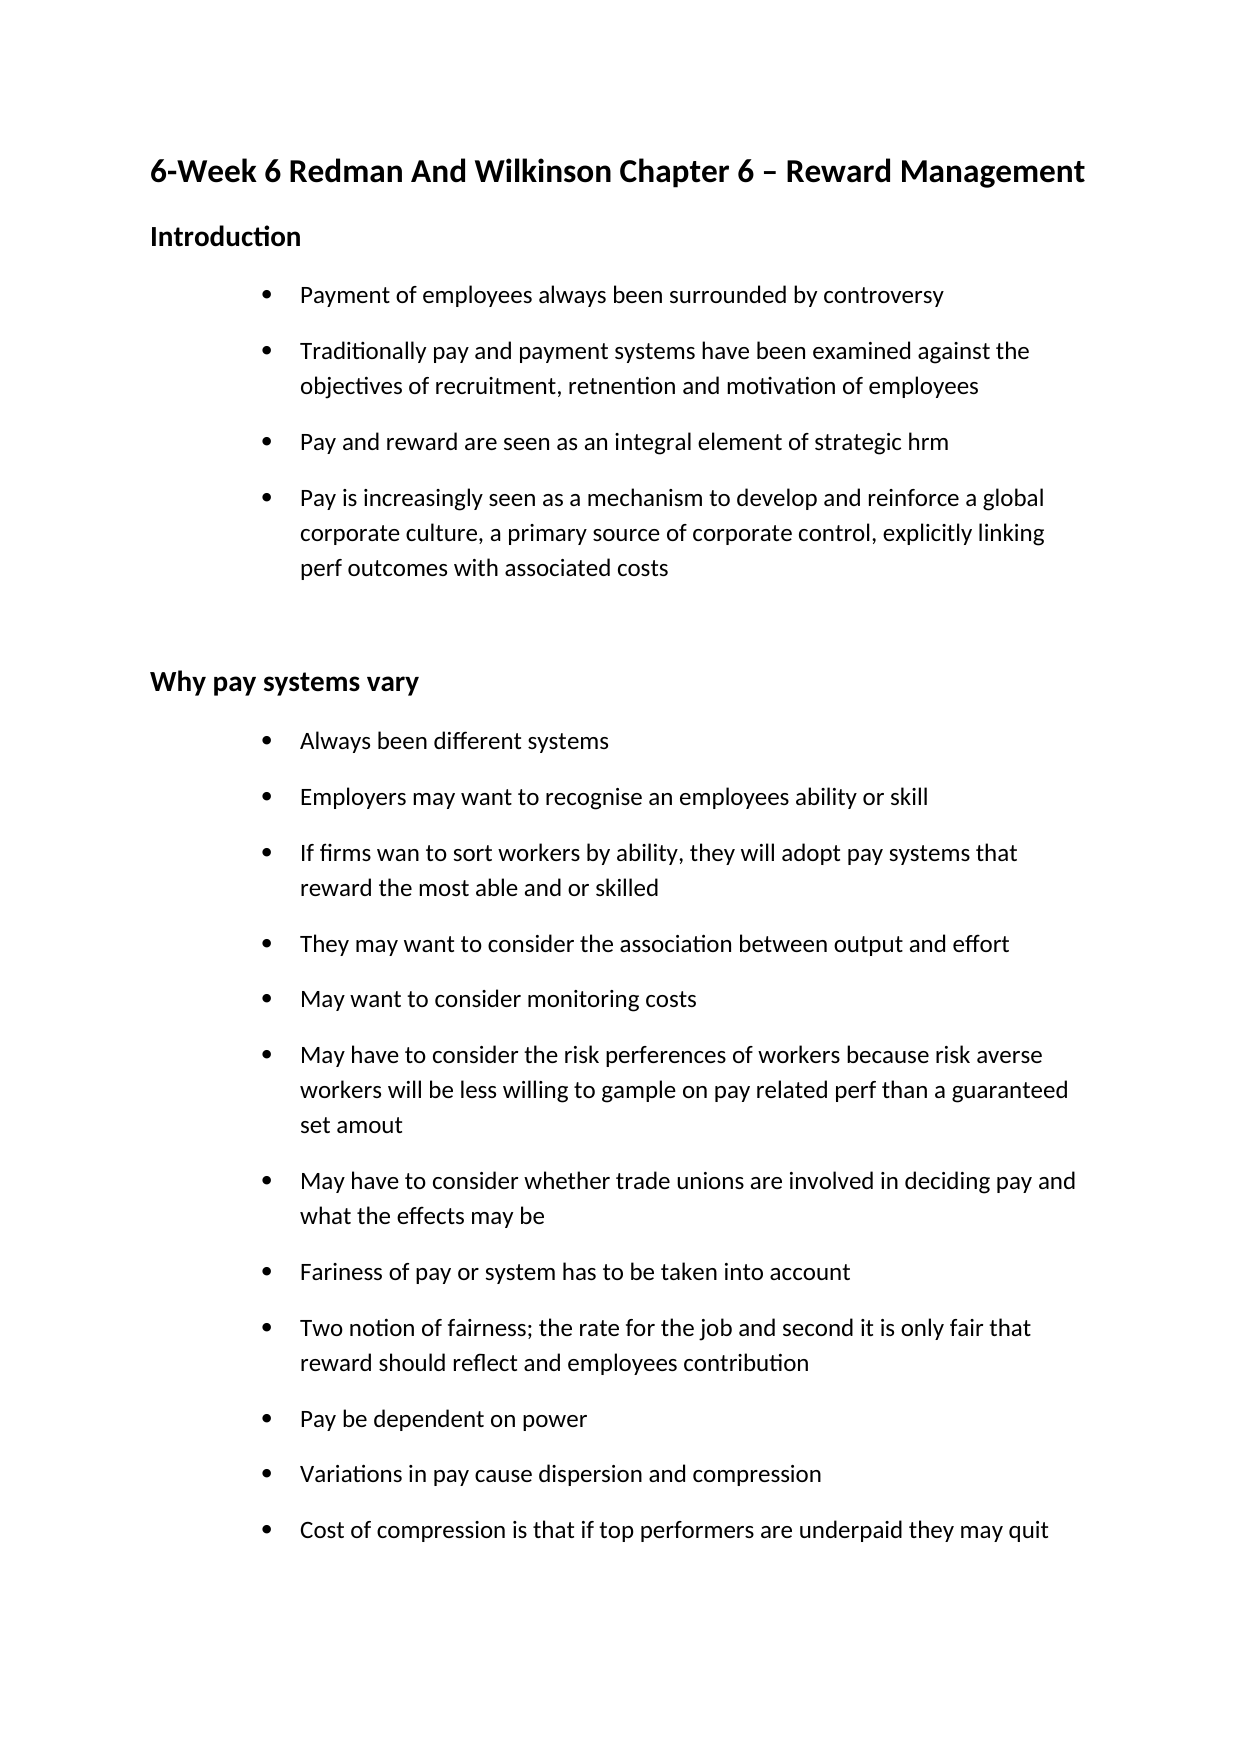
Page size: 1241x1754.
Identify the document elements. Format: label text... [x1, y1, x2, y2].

list May want to consider monitoring costs [262, 984, 1090, 1014]
list Fariness of pay or system has to be taken into account [262, 1256, 1090, 1287]
list If firms wan to sort workers by ability, they will adopt pay systems that reward the most able and or skilled [262, 837, 1090, 902]
list Traditionally pay and payment systems have been examined against the objectives of recruitment, retnention and motivation of employees [262, 335, 1090, 401]
list Cost of compression is that if top performers are underpaid they may quit [262, 1514, 1090, 1545]
list Pay is increasingly seen as a mechanism to develop and reinforce a global corporate culture, a primary source of corporate control, explicitly linking perf outcomes with associated costs [262, 482, 1090, 582]
list Always been different systems [262, 725, 1090, 756]
text Introduction [150, 218, 1090, 253]
list They may want to consider the association between output and effort [262, 928, 1090, 958]
text 6-Week 6 Redman And Wilkinson Chapter 6 – Reward Management [150, 150, 1090, 191]
list Variations in pay cause dispersion and compression [262, 1459, 1090, 1489]
list Payment of employees always been surrounded by controversy [262, 279, 1090, 310]
list May have to consider whether trade unions are involved in deciding pay and what the effects may be [262, 1165, 1090, 1231]
list Employers may want to recognise an employees ability or skill [262, 781, 1090, 812]
list Pay be dependent on power [262, 1403, 1090, 1433]
list Two notion of fairness; the rate for the job and second it is only fair that reward should reflect and employees contribution [262, 1312, 1090, 1377]
text Why pay systems vary [150, 663, 1090, 699]
list May have to consider the risk perferences of workers because risk averse workers will be less willing to gample on pay related perf than a guaranteed set amout [262, 1039, 1090, 1140]
list Pay and reward are seen as an integral element of strategic hrm [262, 426, 1090, 457]
